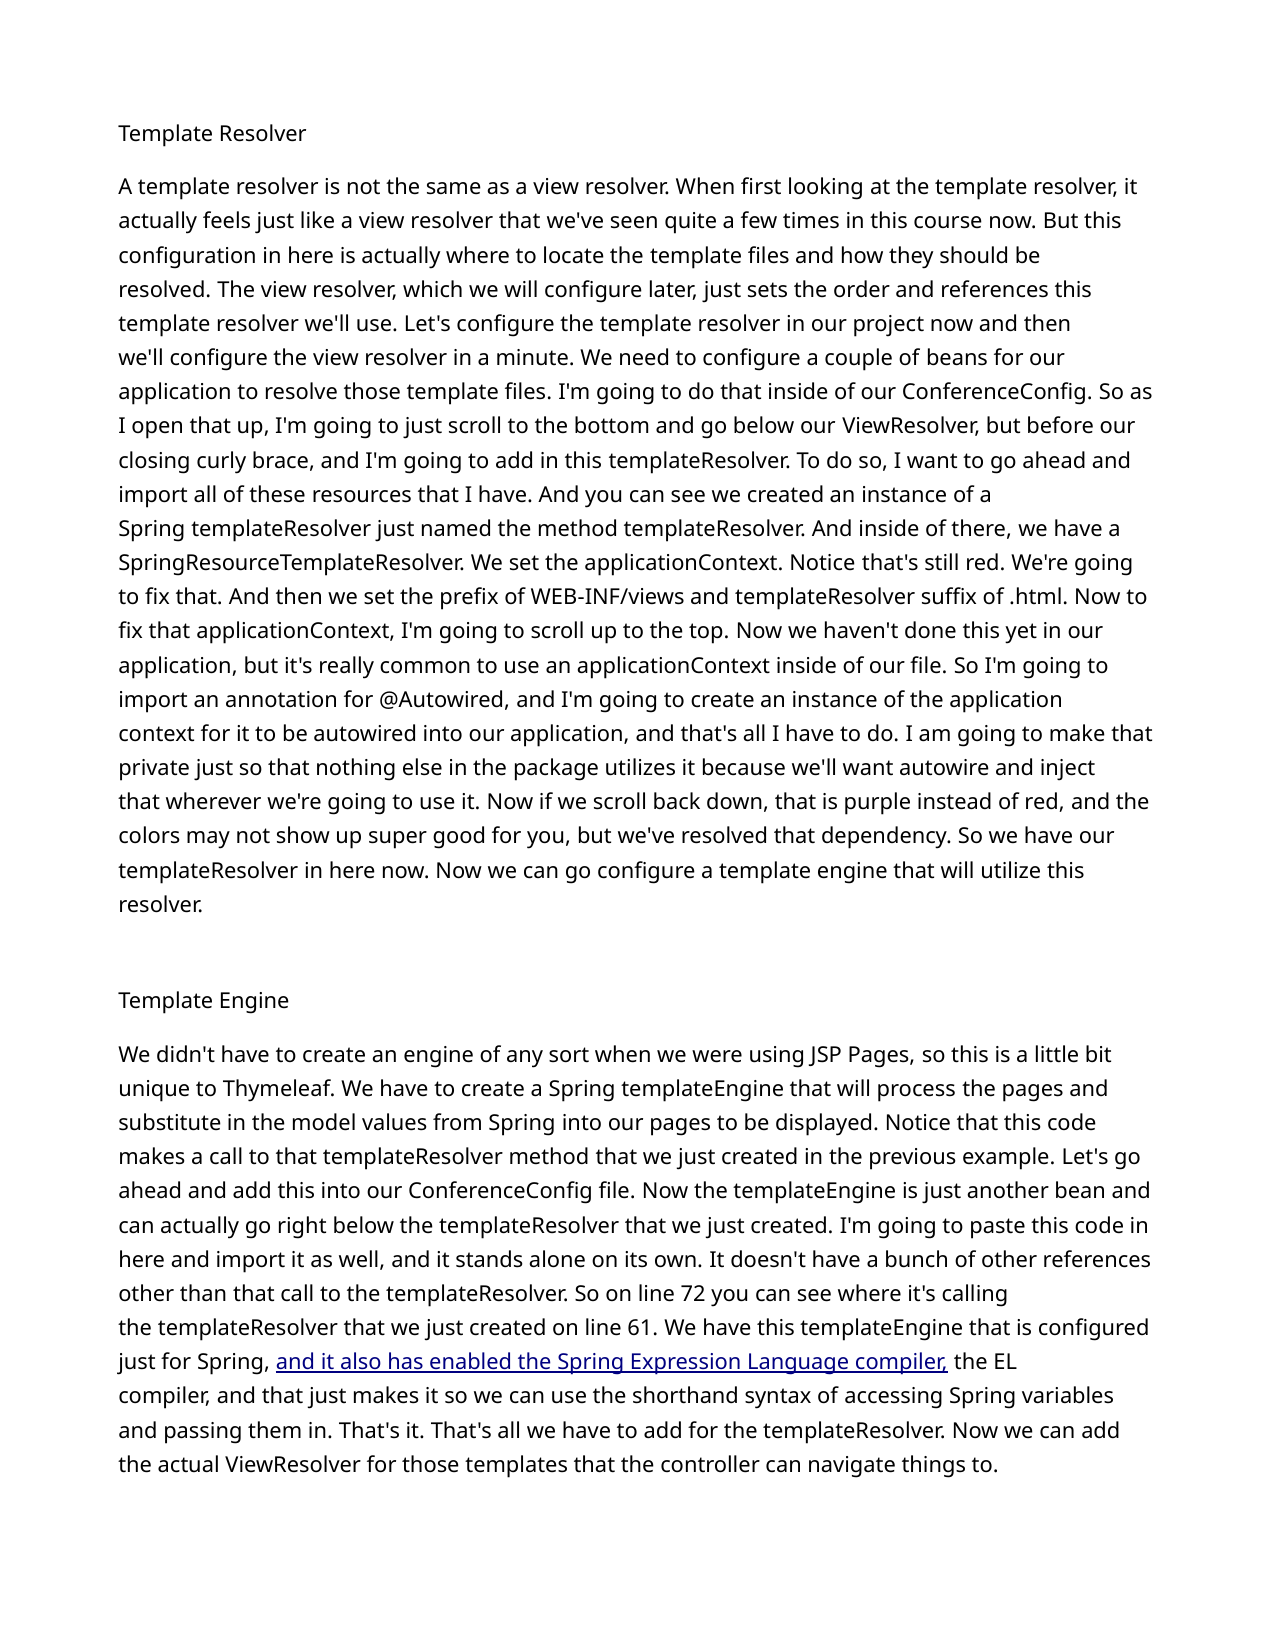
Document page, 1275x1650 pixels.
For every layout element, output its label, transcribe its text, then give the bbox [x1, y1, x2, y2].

subtitle Template Resolver [118, 118, 1157, 148]
subtitle Template Engine [118, 986, 1157, 1015]
text A template resolver is not the same as a view resolver. When first looking at the template resolver, it actually feels just like a view resolver that we've seen quite a few times in this course now. But this configuration in here is actually where to locate the template files and how they should be resolved. The view resolver, which we will configure later, just sets the order and references this template resolver we'll use. Let's configure the template resolver in our project now and then we'll configure the view resolver in a minute. We need to configure a couple of beans for our application to resolve those template files. I'm going to do that inside of our ConferenceConfig. So as I open that up, I'm going to just scroll to the bottom and go below our ViewResolver, but before our closing curly brace, and I'm going to add in this templateResolver. To do so, I want to go ahead and import all of these resources that I have. And you can see we created an instance of a Spring templateResolver just named the method templateResolver. And inside of there, we have a SpringResourceTemplateResolver. We set the applicationContext. Notice that's still red. We're going to fix that. And then we set the prefix of WEB‑INF/views and templateResolver suffix of .html. Now to fix that applicationContext, I'm going to scroll up to the top. Now we haven't done this yet in our application, but it's really common to use an applicationContext inside of our file. So I'm going to import an annotation for @Autowired, and I'm going to create an instance of the application context for it to be autowired into our application, and that's all I have to do. I am going to make that private just so that nothing else in the package utilizes it because we'll want autowire and inject that wherever we're going to use it. Now if we scroll back down, that is purple instead of red, and the colors may not show up super good for you, but we've resolved that dependency. So we have our templateResolver in here now. Now we can go configure a template engine that will utilize this resolver. [118, 171, 1157, 919]
text We didn't have to create an engine of any sort when we were using JSP Pages, so this is a little bit unique to Thymeleaf. We have to create a Spring templateEngine that will process the pages and substitute in the model values from Spring into our pages to be displayed. Notice that this code makes a call to that templateResolver method that we just created in the previous example. Let's go ahead and add this into our ConferenceConfig file. Now the templateEngine is just another bean and can actually go right below the templateResolver that we just created. I'm going to paste this code in here and import it as well, and it stands alone on its own. It doesn't have a bunch of other references other than that call to the templateResolver. So on line 72 you can see where it's calling the templateResolver that we just created on line 61. We have this templateEngine that is configured just for Spring, and it also has enabled the Spring Expression Language compiler, the EL compiler, and that just makes it so we can use the shorthand syntax of accessing Spring variables and passing them in. That's it. That's all we have to add for the templateResolver. Now we can add the actual ViewResolver for those templates that the controller can navigate things to. [118, 1039, 1157, 1478]
